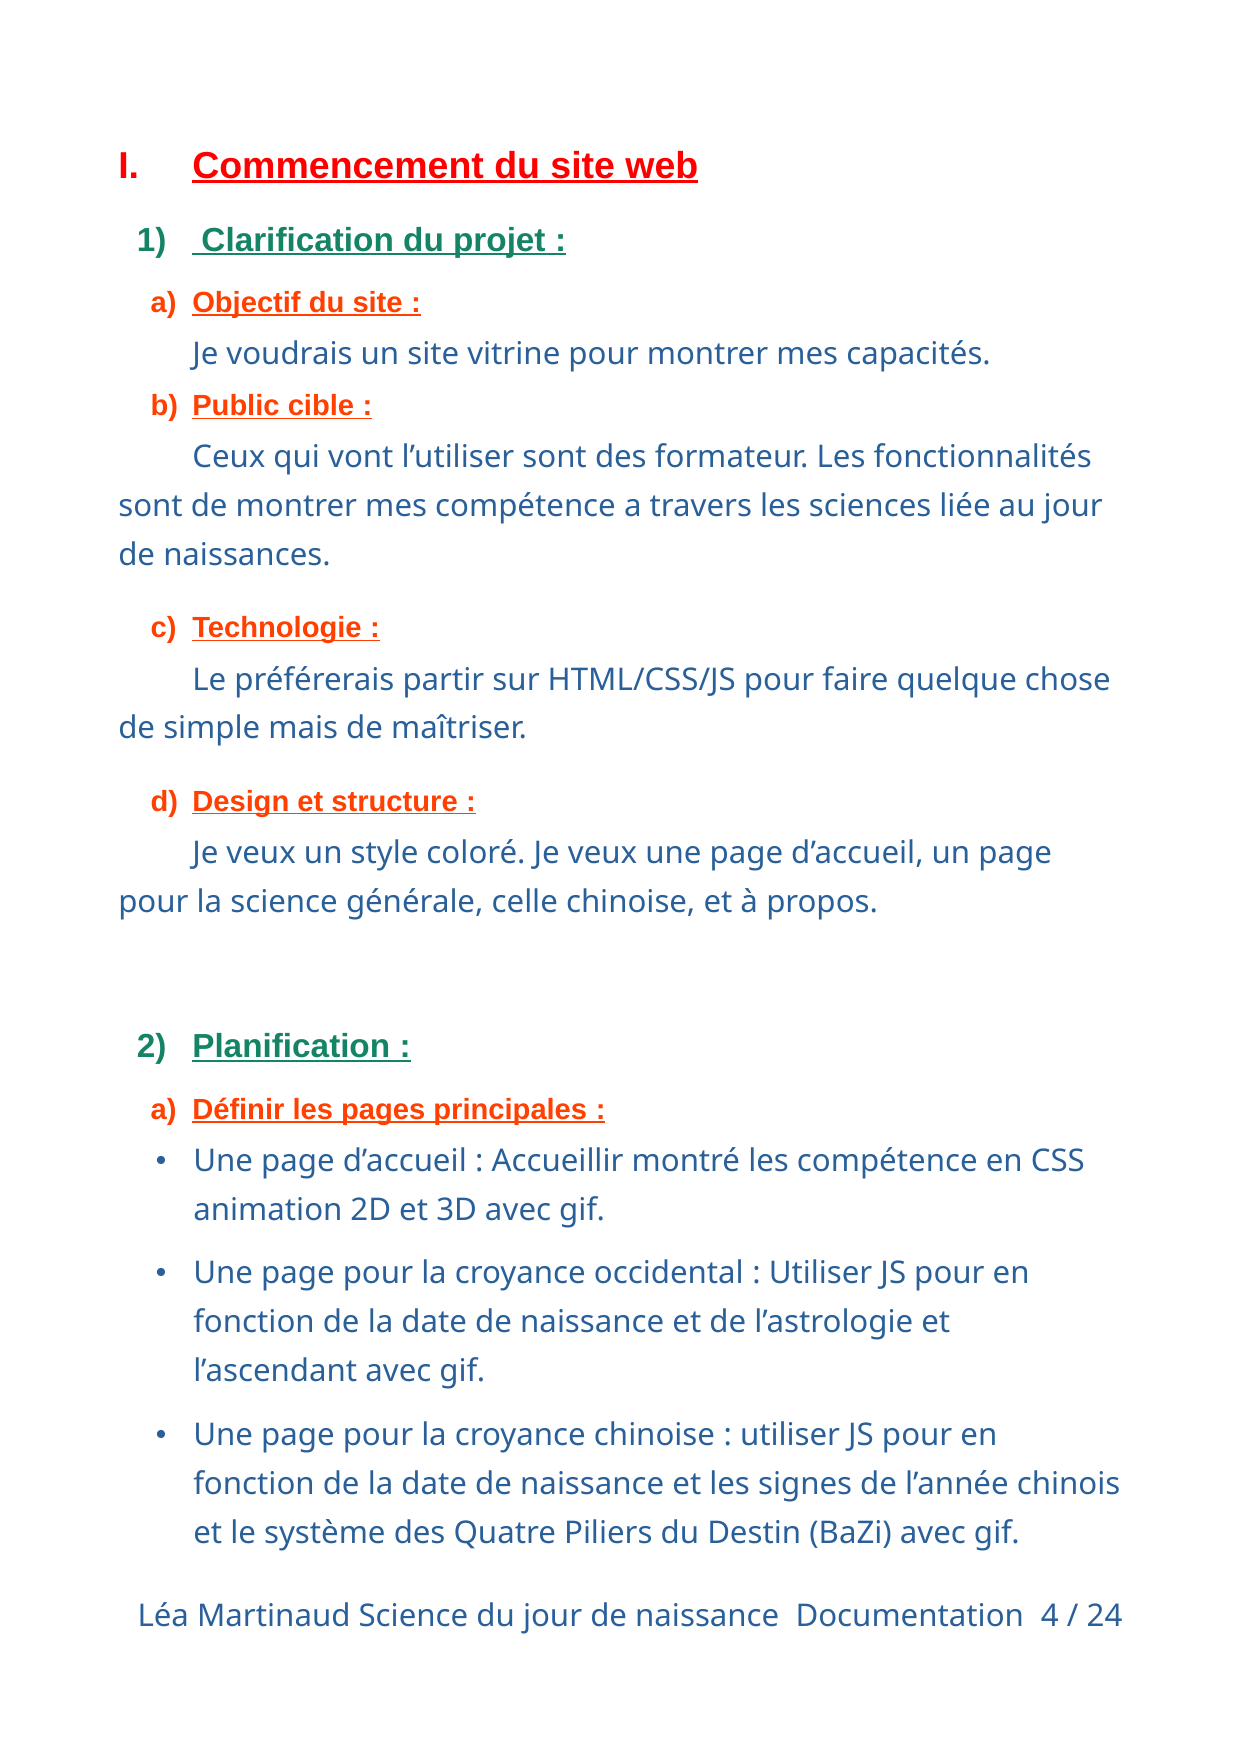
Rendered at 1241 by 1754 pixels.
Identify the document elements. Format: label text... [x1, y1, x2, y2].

subtitle Commencement du site web [118, 143, 1122, 186]
subtitle Design et structure : [118, 783, 1122, 817]
text Je voudrais un site vitrine pour montrer mes capacités. [118, 331, 1122, 374]
list Une page pour la croyance chinoise : utiliser JS pour en fonction de la date de naissance et les signes de l’année chinois et le système des Quatre Piliers du Destin (BaZi) avec gif. [156, 1412, 1122, 1552]
subtitle Planification : [118, 1026, 1122, 1065]
subtitle Objectif du site : [118, 285, 1122, 319]
list Une page d’accueil : Accueillir montré les compétence en CSS animation 2D et 3D avec gif. [156, 1138, 1122, 1229]
text Ceux qui vont l’utiliser sont des formateur. Les fonctionnalités sont de montrer mes compétence a travers les sciences liée au jour de naissances. [118, 434, 1122, 575]
text Le préférerais partir sur HTML/CSS/JS pour faire quelque chose de simple mais de maîtriser. [118, 656, 1122, 748]
text Je veux un style coloré. Je veux une page d’accueil, un page pour la science générale, celle chinoise, et à propos. [118, 829, 1122, 921]
subtitle Clarification du projet : [118, 219, 1122, 258]
subtitle Public cible : [118, 388, 1122, 422]
subtitle Technologie : [118, 610, 1122, 644]
subtitle Définir les pages principales : [118, 1092, 1122, 1126]
list Une page pour la croyance occidental : Utiliser JS pour en fonction de la date de naissance et de l’astrologie et l’ascendant avec gif. [156, 1251, 1122, 1391]
